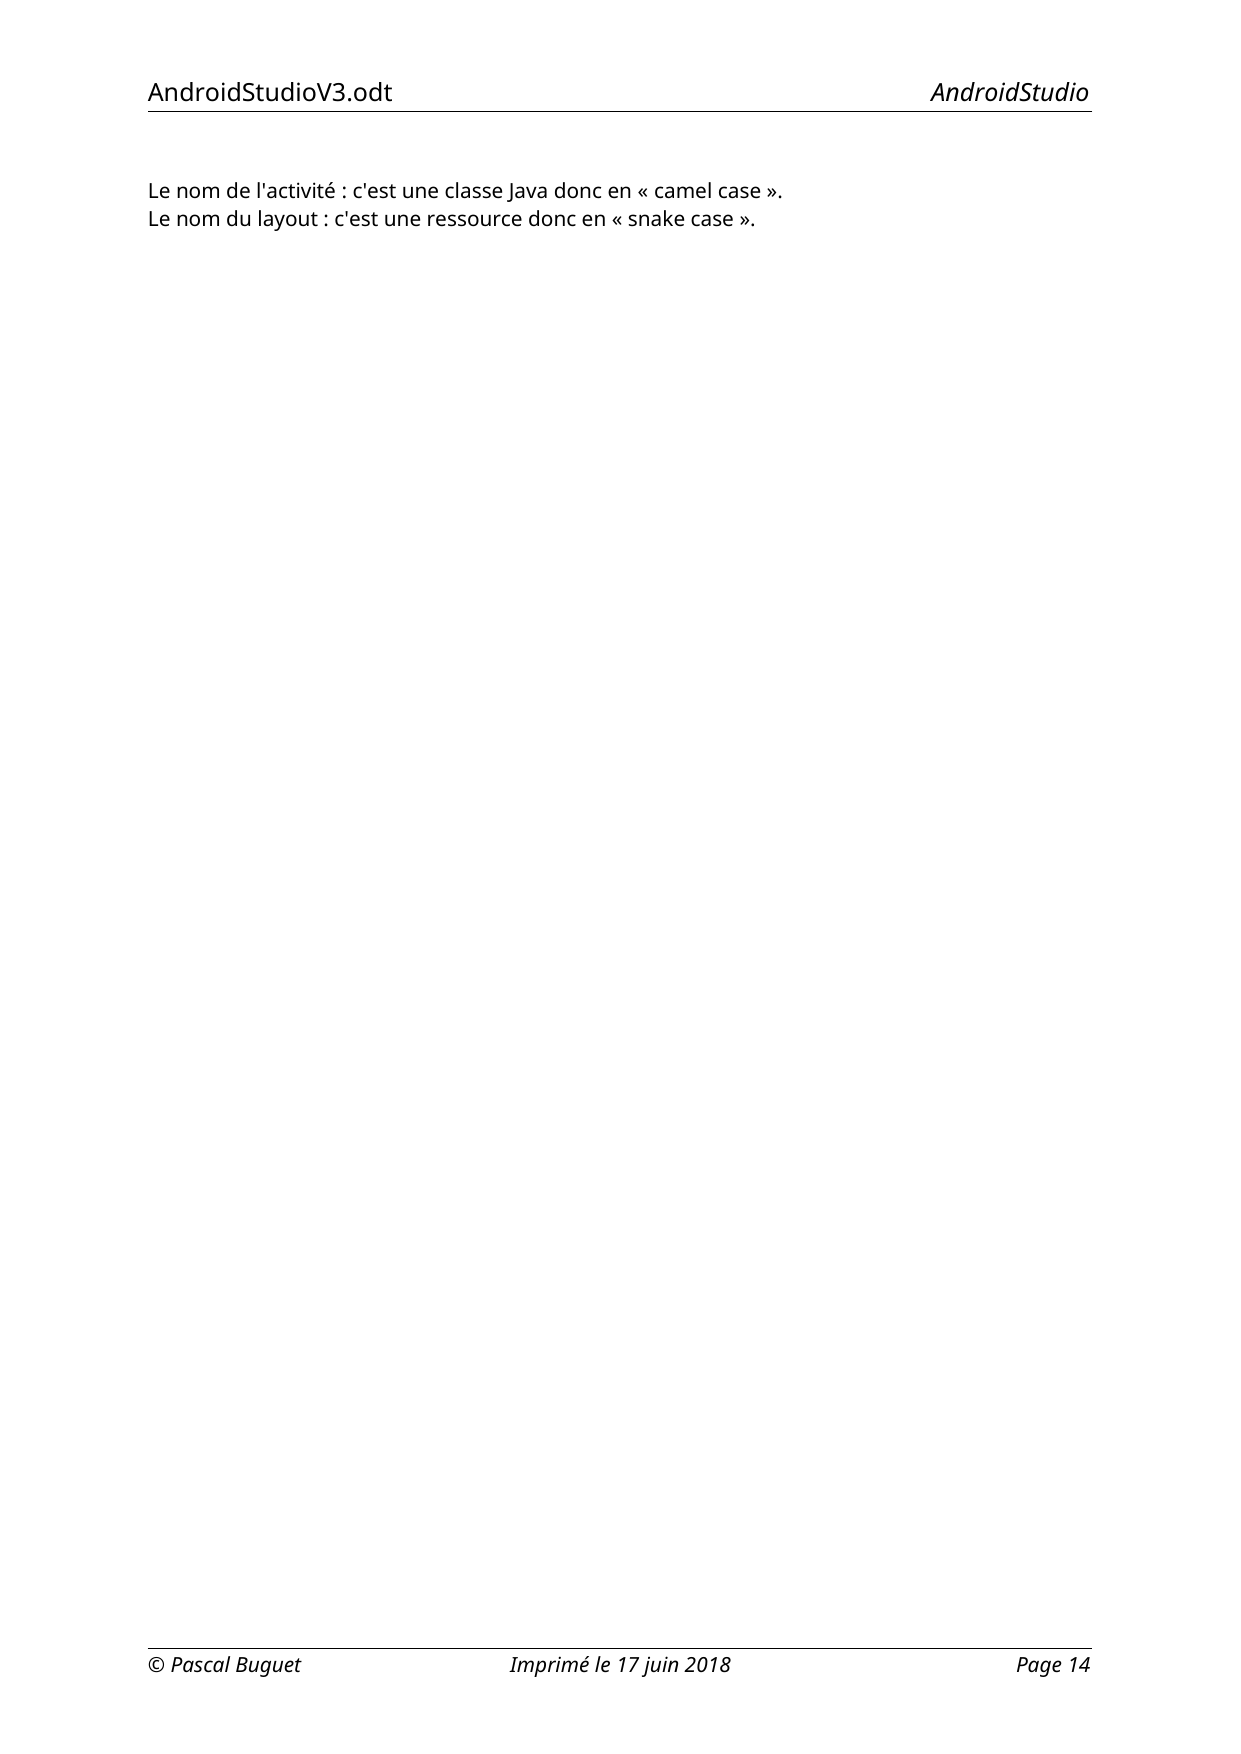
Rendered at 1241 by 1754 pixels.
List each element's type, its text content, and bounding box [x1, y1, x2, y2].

text Le nom du layout : c'est une ressource donc en « snake case ». [148, 204, 1092, 233]
text Le nom de l'activité : c'est une classe Java donc en « camel case ». [148, 176, 1092, 204]
